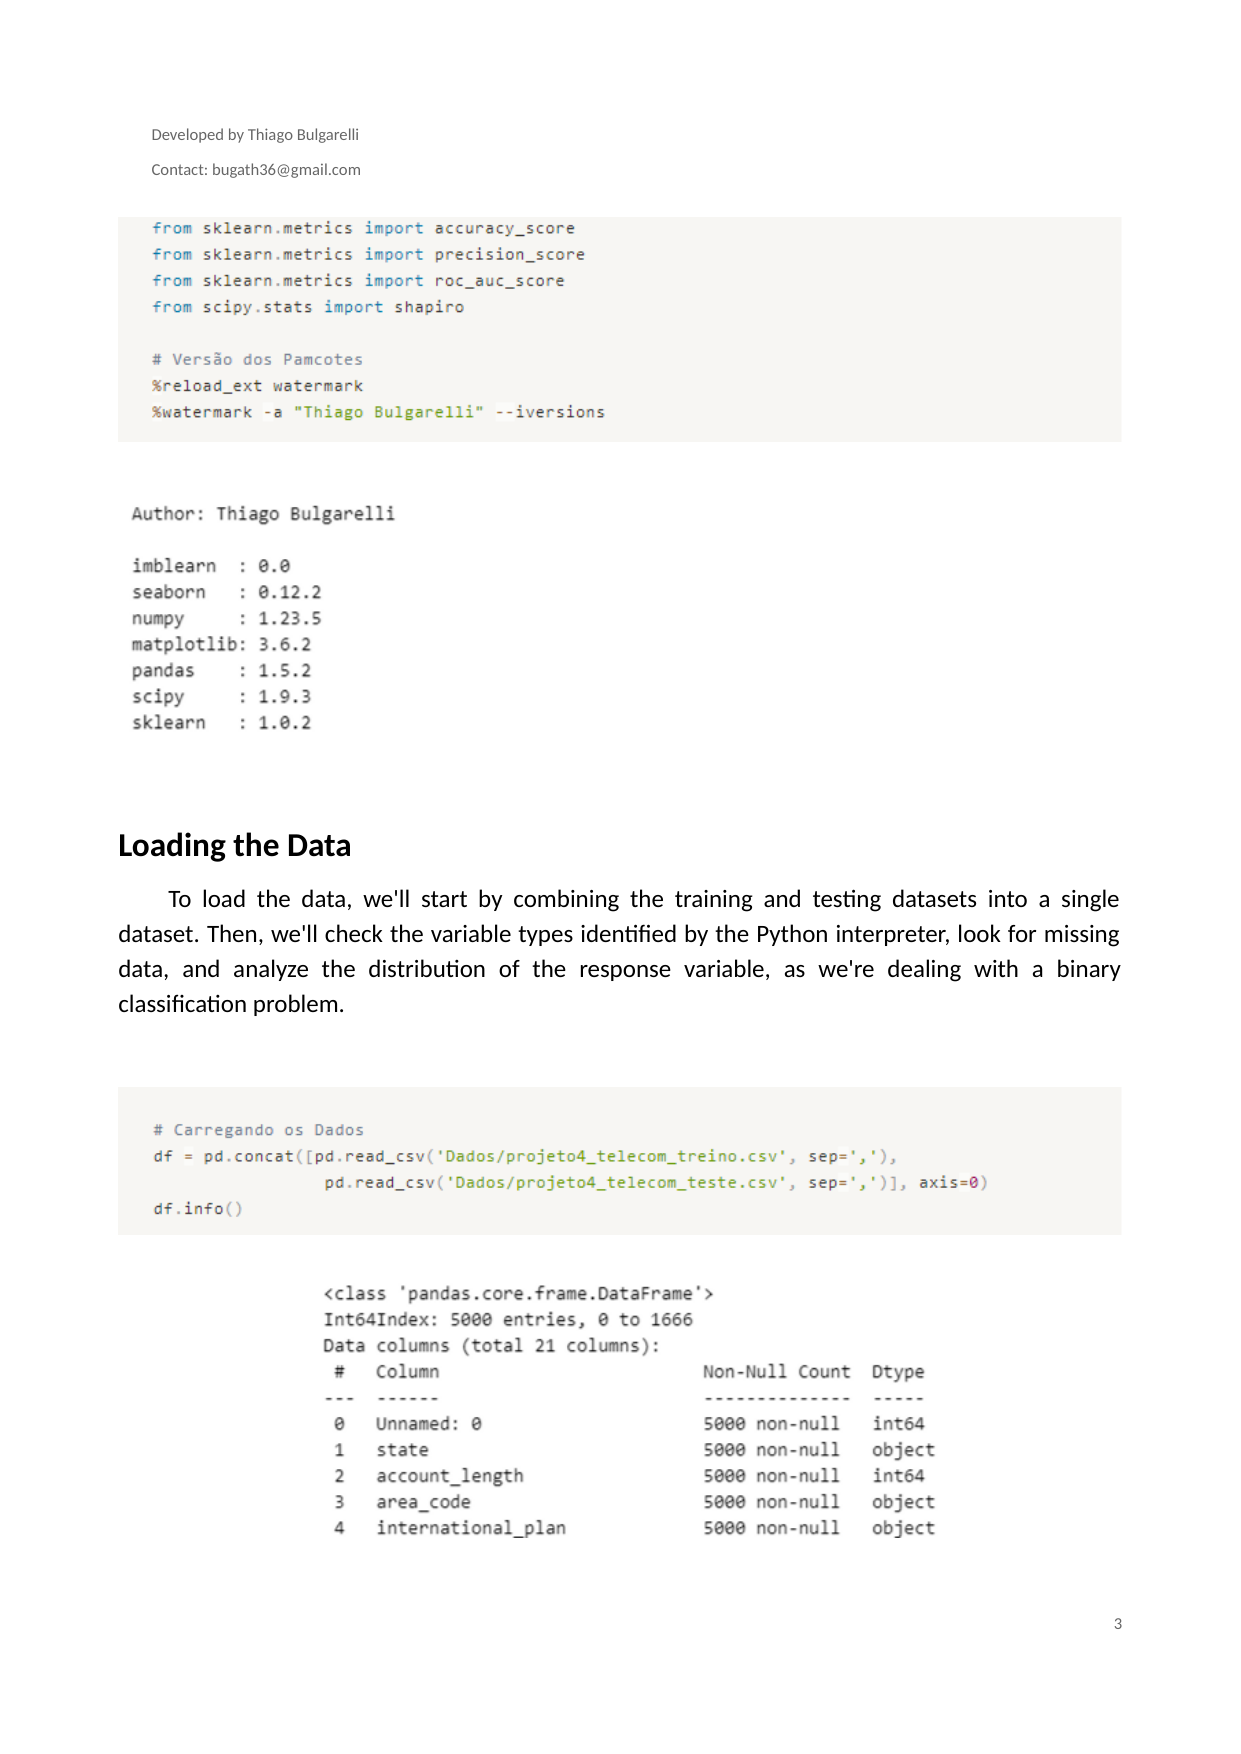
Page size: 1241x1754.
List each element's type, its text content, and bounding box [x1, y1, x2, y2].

picture [118, 217, 1123, 442]
subtitle Loading the Data [118, 824, 1122, 865]
text To load the data, we'll start by combining the training and testing datasets into a single dataset. Then, we'll check the variable types identified by the Python interpreter, look for missing data, and analyze the distribution of the response variable, as we're dealing with a binary classification problem. [118, 883, 1122, 1019]
picture [311, 1272, 957, 1538]
picture [118, 495, 1123, 746]
picture [118, 1087, 1123, 1235]
